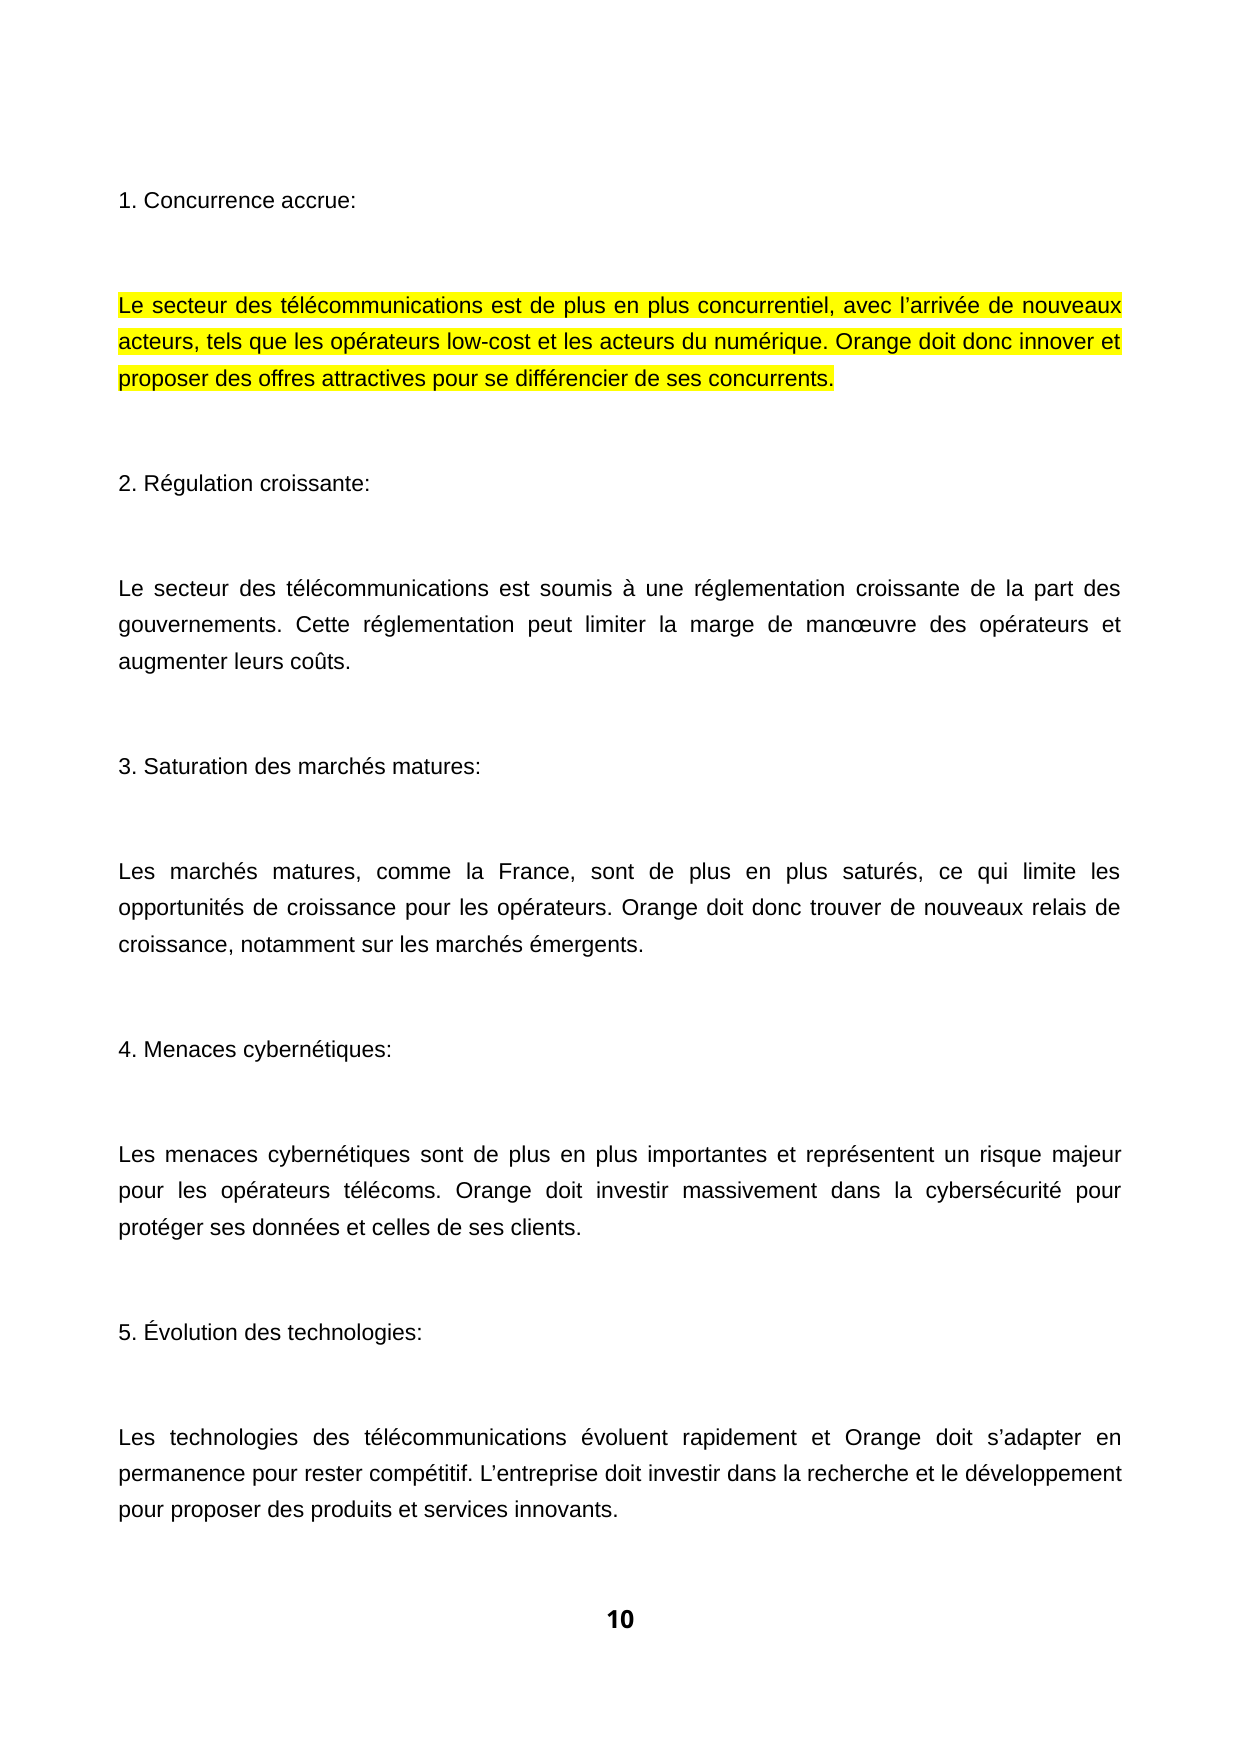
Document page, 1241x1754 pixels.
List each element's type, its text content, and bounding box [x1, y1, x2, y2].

text Les marchés matures, comme la France, sont de plus en plus saturés, ce qui limite les opportunités de croissance pour les opérateurs. Orange doit donc trouver de nouveaux relais de croissance, notamment sur les marchés émergents. [118, 858, 1122, 957]
text Le secteur des télécommunications est de plus en plus concurrentiel, avec l’arrivée de nouveaux acteurs, tels que les opérateurs low-cost et les acteurs du numérique. Orange doit donc innover et proposer des offres attractives pour se différencier de ses concurrents. [118, 292, 1122, 391]
text Les menaces cybernétiques sont de plus en plus importantes et représentent un risque majeur pour les opérateurs télécoms. Orange doit investir massivement dans la cybersécurité pour protéger ses données et celles de ses clients. [118, 1141, 1122, 1240]
text 4. Menaces cybernétiques: [118, 1036, 1122, 1062]
text 5. Évolution des technologies: [118, 1318, 1122, 1345]
text Le secteur des télécommunications est soumis à une réglementation croissante de la part des gouvernements. Cette réglementation peut limiter la marge de manœuvre des opérateurs et augmenter leurs coûts. [118, 575, 1122, 674]
text 1. Concurrence accrue: [118, 187, 1122, 213]
text 2. Régulation croissante: [118, 470, 1122, 496]
text Les technologies des télécommunications évoluent rapidement et Orange doit s’adapter en permanence pour rester compétitif. L’entreprise doit investir dans la recherche et le développement pour proposer des produits et services innovants. [118, 1424, 1122, 1523]
text 3. Saturation des marchés matures: [118, 753, 1122, 779]
